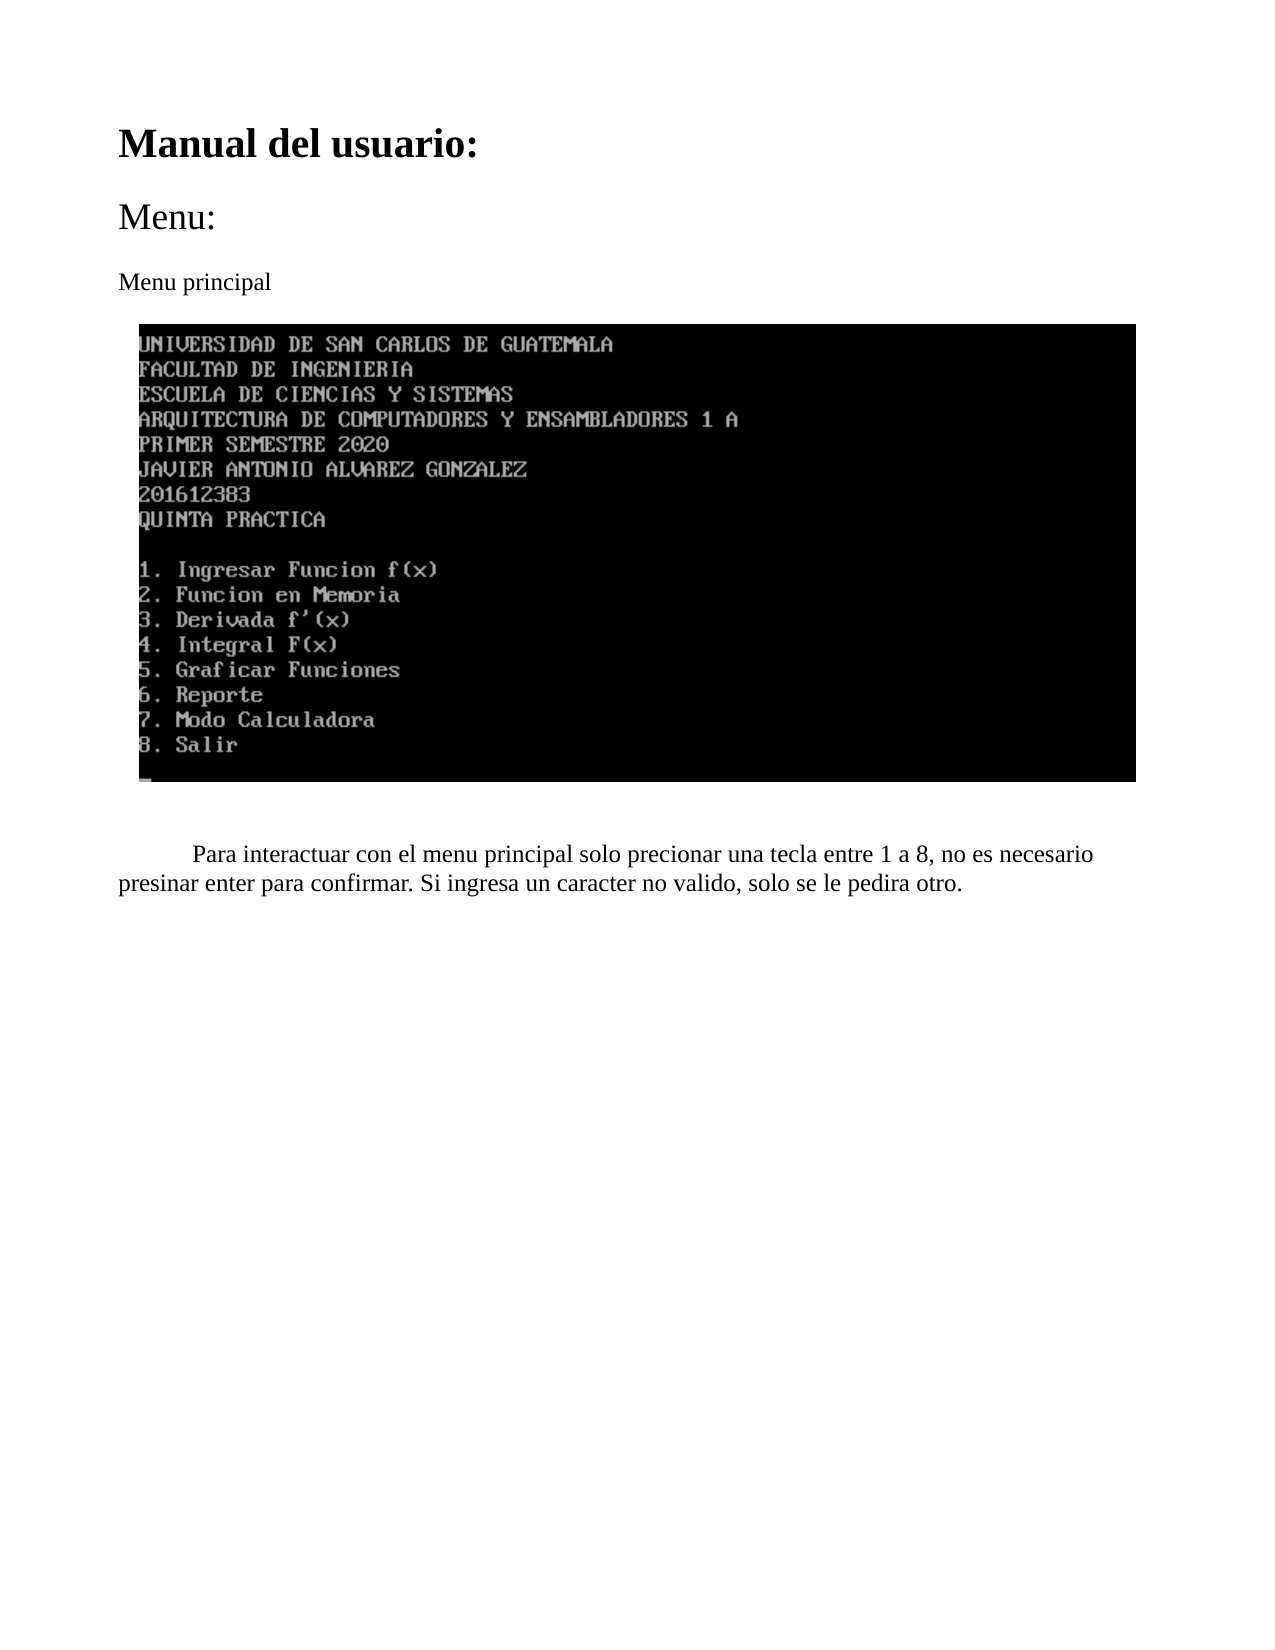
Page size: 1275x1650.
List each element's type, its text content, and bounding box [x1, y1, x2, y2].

text Menu principal [118, 267, 1157, 295]
picture [139, 324, 1136, 782]
text Menu: [118, 195, 1157, 238]
text Manual del usuario: [118, 118, 1157, 166]
text Para interactuar con el menu principal solo precionar una tecla entre 1 a 8, no es necesario presinar enter para confirmar. Si ingresa un caracter no valido, solo se le pedira otro. [118, 839, 1157, 897]
